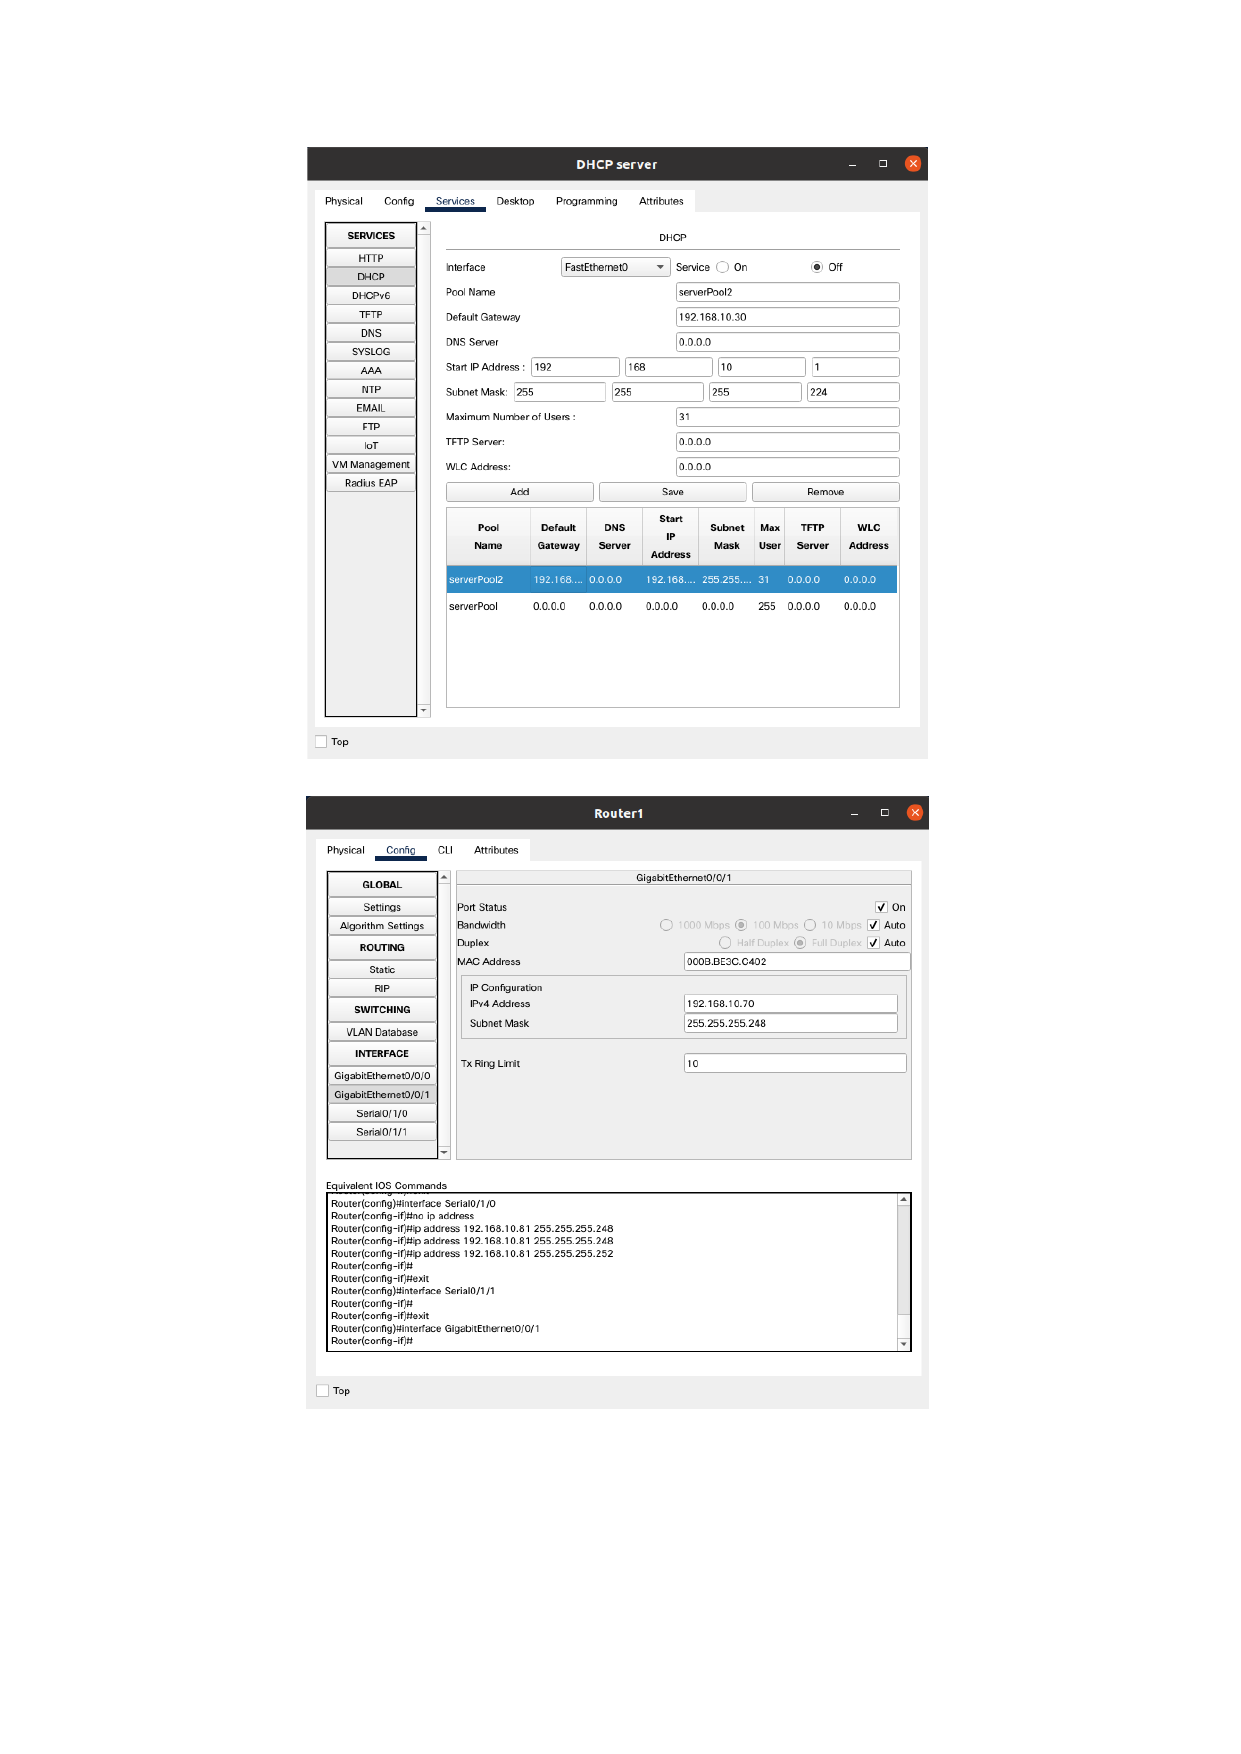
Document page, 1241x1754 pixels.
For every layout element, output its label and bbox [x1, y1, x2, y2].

picture [306, 796, 929, 1409]
picture [307, 147, 928, 759]
